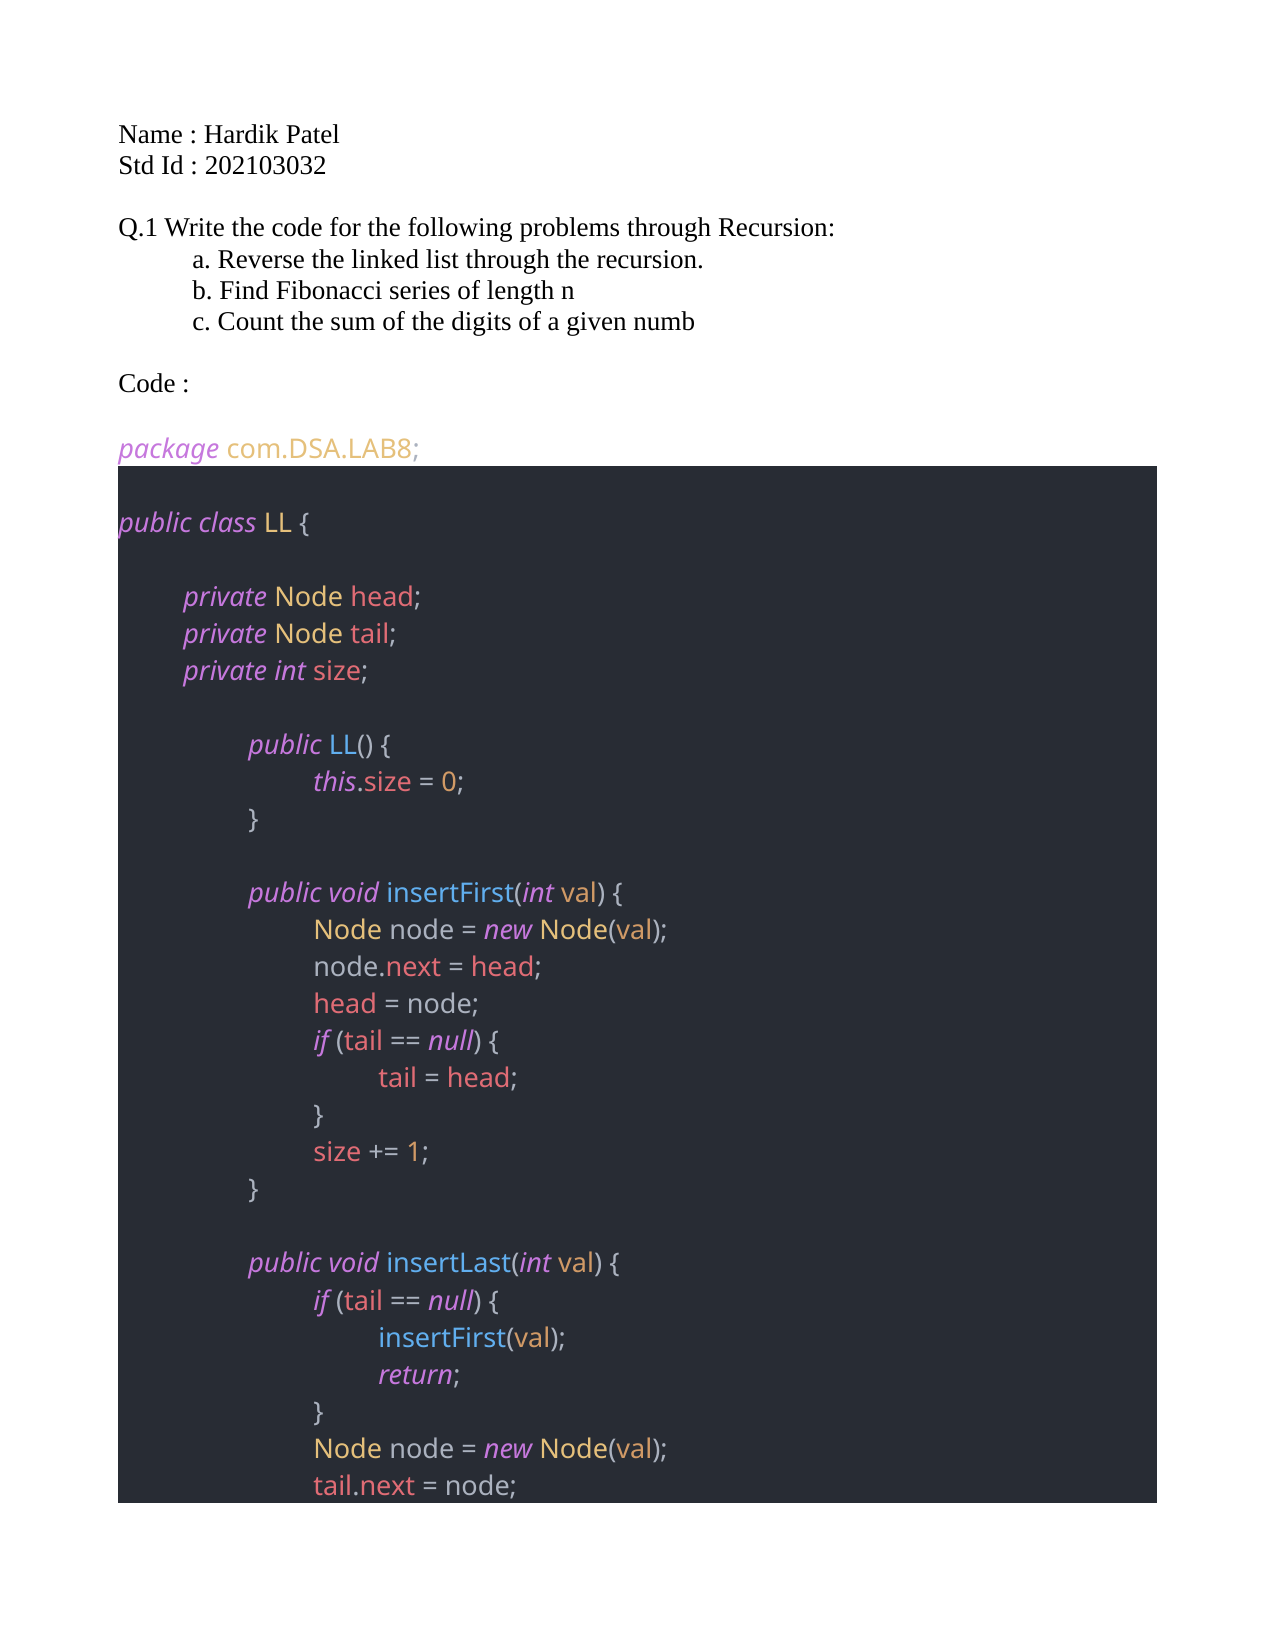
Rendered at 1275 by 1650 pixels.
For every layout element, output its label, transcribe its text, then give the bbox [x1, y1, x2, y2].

text private int size; [118, 651, 1157, 688]
text size += 1; [118, 1133, 1157, 1170]
text Node node = new Node(val); [118, 1429, 1157, 1466]
text return; [118, 1355, 1157, 1392]
text Std Id : 202103032 [118, 149, 1157, 180]
text Code : [118, 367, 1157, 398]
text } [118, 1392, 1157, 1429]
text b. Find Fibonacci series of length n [118, 274, 1157, 305]
text private Node tail; [118, 614, 1157, 651]
text public void insertFirst(int val) { [118, 873, 1157, 910]
text a. Reverse the linked list through the recursion. [118, 243, 1157, 274]
text tail.next = node; [118, 1466, 1157, 1503]
text Node node = new Node(val); [118, 910, 1157, 947]
text Name : Hardik Patel [118, 118, 1157, 149]
text } [118, 1170, 1157, 1207]
text } [118, 1096, 1157, 1133]
text } [118, 799, 1157, 836]
text if (tail == null) { [118, 1022, 1157, 1059]
text private Node head; [118, 577, 1157, 614]
text head = node; [118, 984, 1157, 1022]
text this.size = 0; [118, 762, 1157, 799]
text public void insertLast(int val) { [118, 1244, 1157, 1281]
text insertFirst(val); [118, 1318, 1157, 1355]
text node.next = head; [118, 947, 1157, 984]
text c. Count the sum of the digits of a given numb [118, 305, 1157, 336]
text package com.DSA.LAB8; [118, 429, 1157, 466]
text if (tail == null) { [118, 1281, 1157, 1318]
text tail = head; [118, 1059, 1157, 1096]
text public class LL { [118, 503, 1157, 540]
text Q.1 Write the code for the following problems through Recursion: [118, 212, 1157, 243]
text public LL() { [118, 725, 1157, 762]
